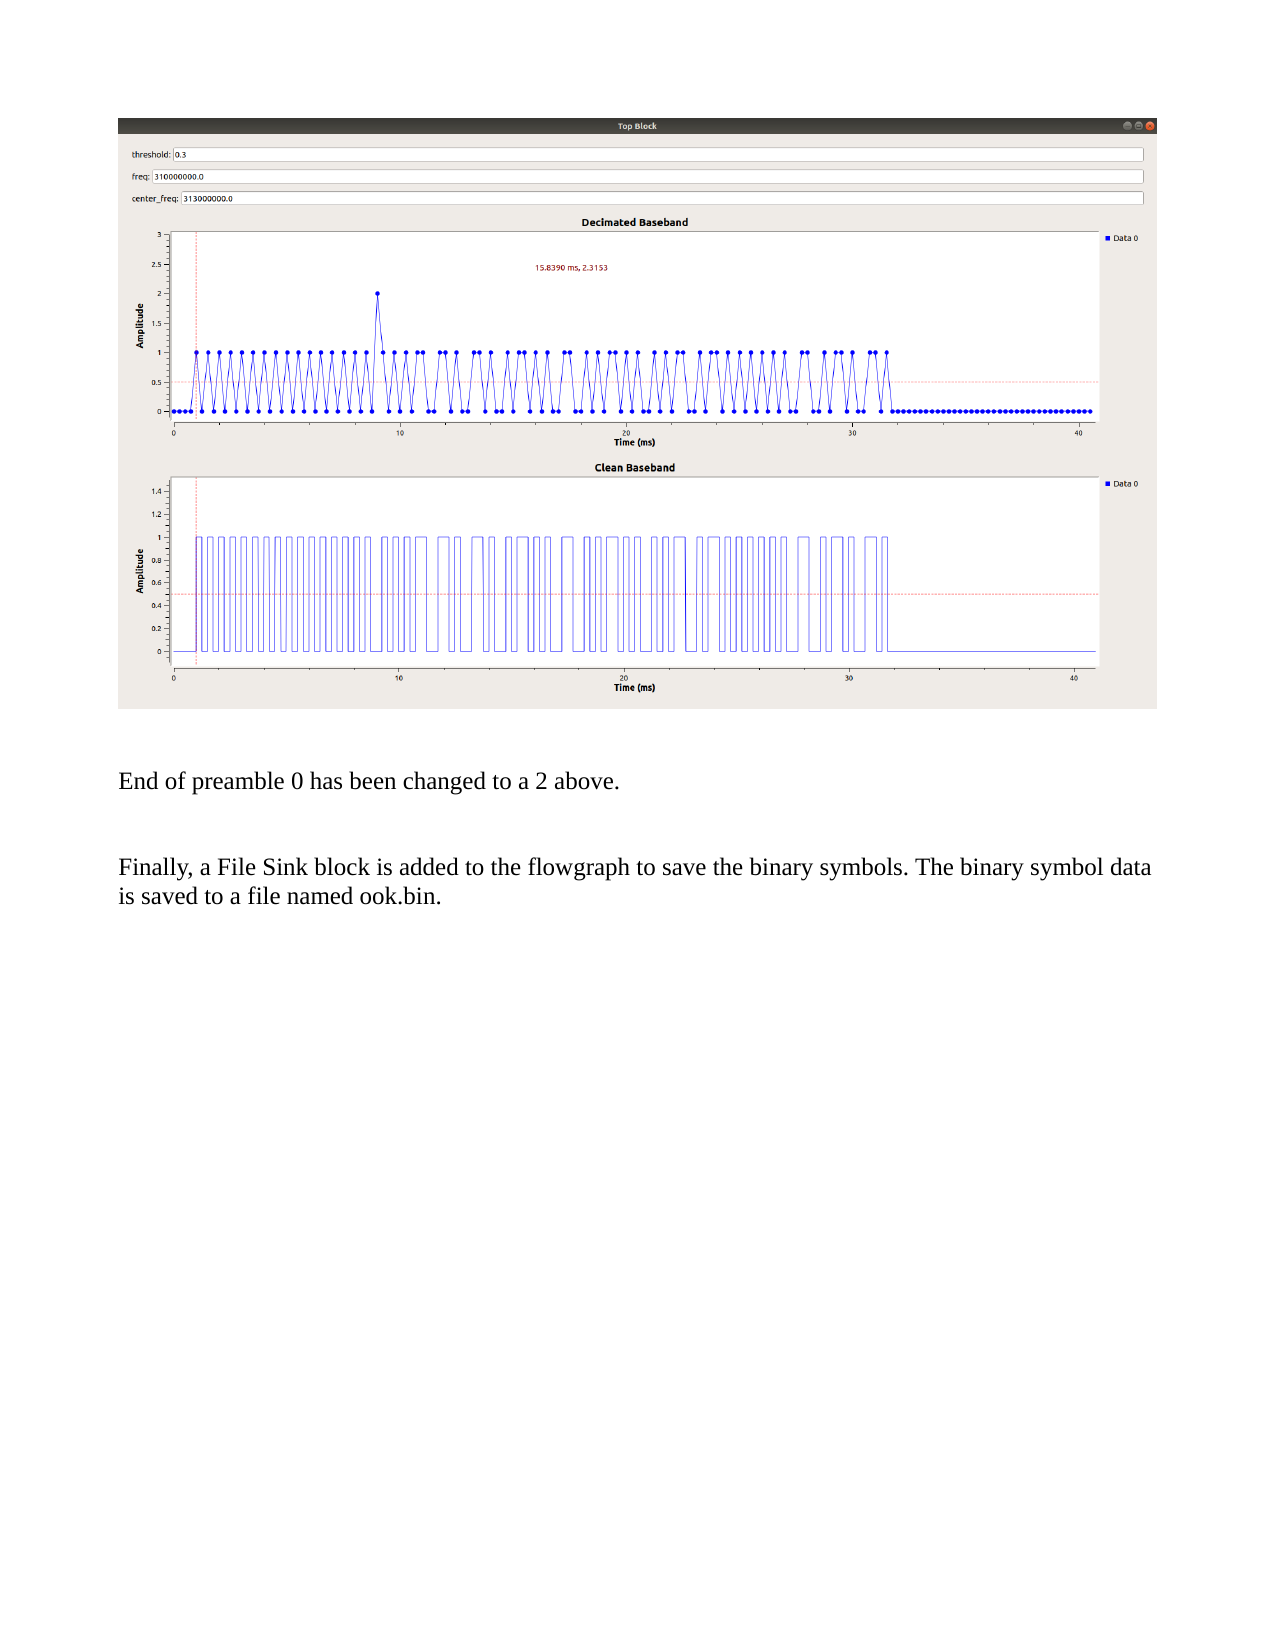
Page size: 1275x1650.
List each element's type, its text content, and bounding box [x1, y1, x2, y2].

picture [118, 118, 1157, 709]
text Finally, a File Sink block is added to the flowgraph to save the binary symbols. The binary symbol data is saved to a file named ook.bin. [118, 852, 1157, 909]
text End of preamble 0 has been changed to a 2 above. [118, 766, 1157, 794]
